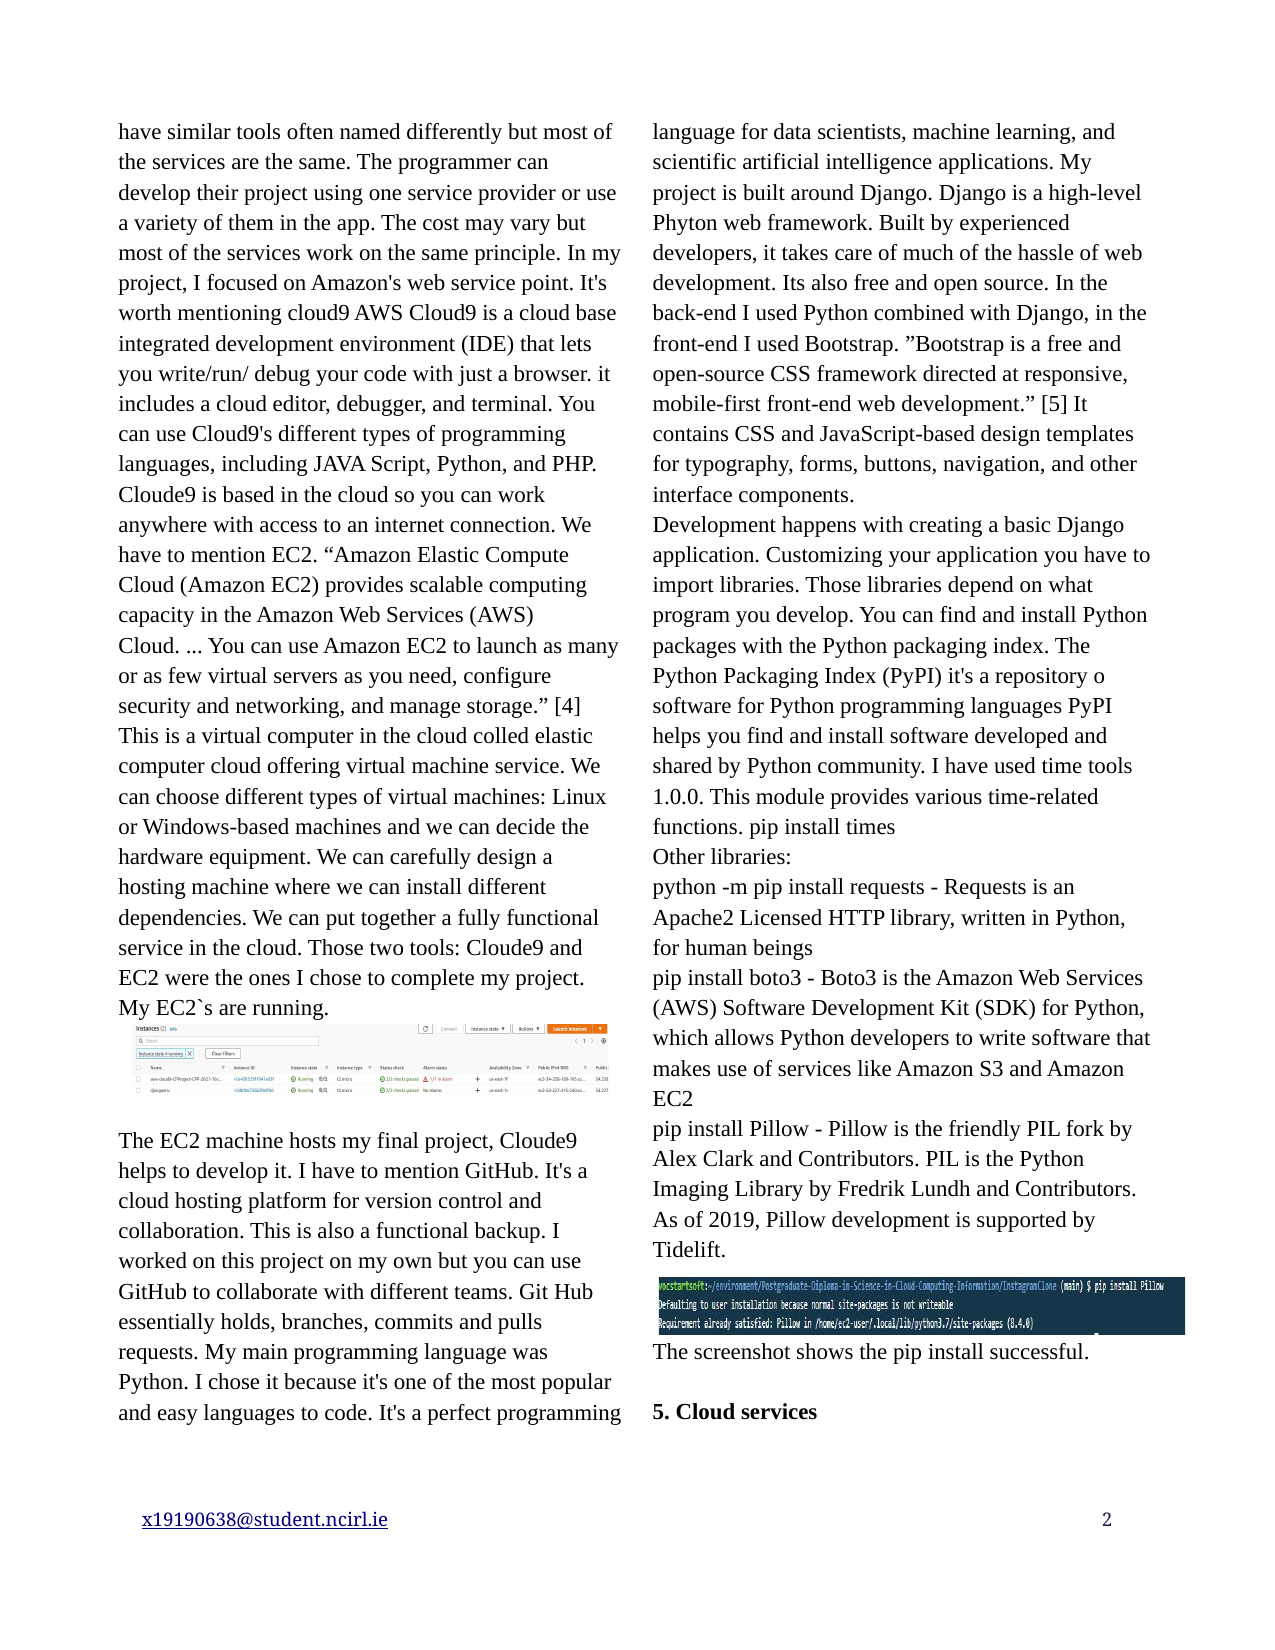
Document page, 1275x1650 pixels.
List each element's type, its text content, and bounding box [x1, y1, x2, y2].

picture [132, 1024, 609, 1093]
text pip install Pillow - Pillow is the friendly PIL fork by Alex Clark and Contributors. PIL is the Python Imaging Library by Fredrik Lundh and Contributors. As of 2019, Pillow development is supported by Tidelift. [652, 1115, 1157, 1262]
text The screenshot shows the pip install successful. [652, 1266, 1157, 1364]
text My EC2`s are running. [118, 994, 622, 1021]
text pip install boto3 - Boto3 is the Amazon Web Services (AWS) Software Development Kit (SDK) for Python, which allows Python developers to write software that makes use of services like Amazon S3 and Amazon EC2 [652, 964, 1157, 1111]
text python -m pip install requests - Requests is an Apache2 Licensed HTTP library, written in Python, for human beings [652, 873, 1157, 960]
picture [658, 1277, 1185, 1335]
text Development happens with creating a basic Django application. Customizing your application you have to import libraries. Those libraries depend on what program you develop. You can find and install Python packages with the Python packaging index. The Python Packaging Index (PyPI) it's a repository o software for Python programming languages PyPI helps you find and install software developed and shared by Python community. I have used time tools 1.0.0. This module provides various time-related functions. pip install times [652, 511, 1157, 839]
text 5. Cloud services [652, 1398, 1157, 1425]
text The EC2 machine hosts my final project, Cloude9 helps to develop it. I have to mention GitHub. It's a cloud hosting platform for version control and collaboration. This is also a functional backup. I worked on this project on my own but you can use GitHub to collaborate with different teams. Git Hub essentially holds, branches, commits and pulls requests. My main programming language was Python. I chose it because it's one of the most popular and easy languages to code. It's a perfect programming [118, 1127, 622, 1425]
text language for data scientists, machine learning, and scientific artificial intelligence applications. My project is built around Django. Django is a high-level Phyton web framework. Built by experienced developers, it takes care of much of the hassle of web development. Its also free and open source. In the back-end I used Python combined with Django, in the front-end I used Bootstrap. ”Bootstrap is a free and open-source CSS framework directed at responsive, mobile-first front-end web development.” [5] It contains CSS and JavaScript-based design templates for typography, forms, buttons, navigation, and other interface components. [652, 118, 1157, 507]
text Other libraries: [652, 843, 1157, 869]
text have similar tools often named differently but most of the services are the same. The programmer can develop their project using one service provider or use a variety of them in the app. The cost may vary but most of the services work on the same principle. In my project, I focused on Amazon's web service point. It's worth mentioning cloud9 AWS Cloud9 is a cloud base integrated development environment (IDE) that lets you write/run/ debug your code with just a browser. it includes a cloud editor, debugger, and terminal. You can use Cloud9's different types of programming languages, including JAVA Script, Python, and PHP. Cloude9 is based in the cloud so you can work anywhere with access to an internet connection. We have to mention EC2. “Amazon Elastic Compute Cloud (Amazon EC2) provides scalable computing capacity in the Amazon Web Services (AWS) Cloud. ... You can use Amazon EC2 to launch as many or as few virtual servers as you need, configure security and networking, and manage storage.” [4] This is a virtual computer in the cloud colled elastic computer cloud offering virtual machine service. We can choose different types of virtual machines: Linux or Windows-based machines and we can decide the hardware equipment. We can carefully design a hosting machine where we can install different dependencies. We can put together a fully functional service in the cloud. Those two tools: Cloude9 and EC2 were the ones I chose to complete my project. [118, 118, 622, 990]
